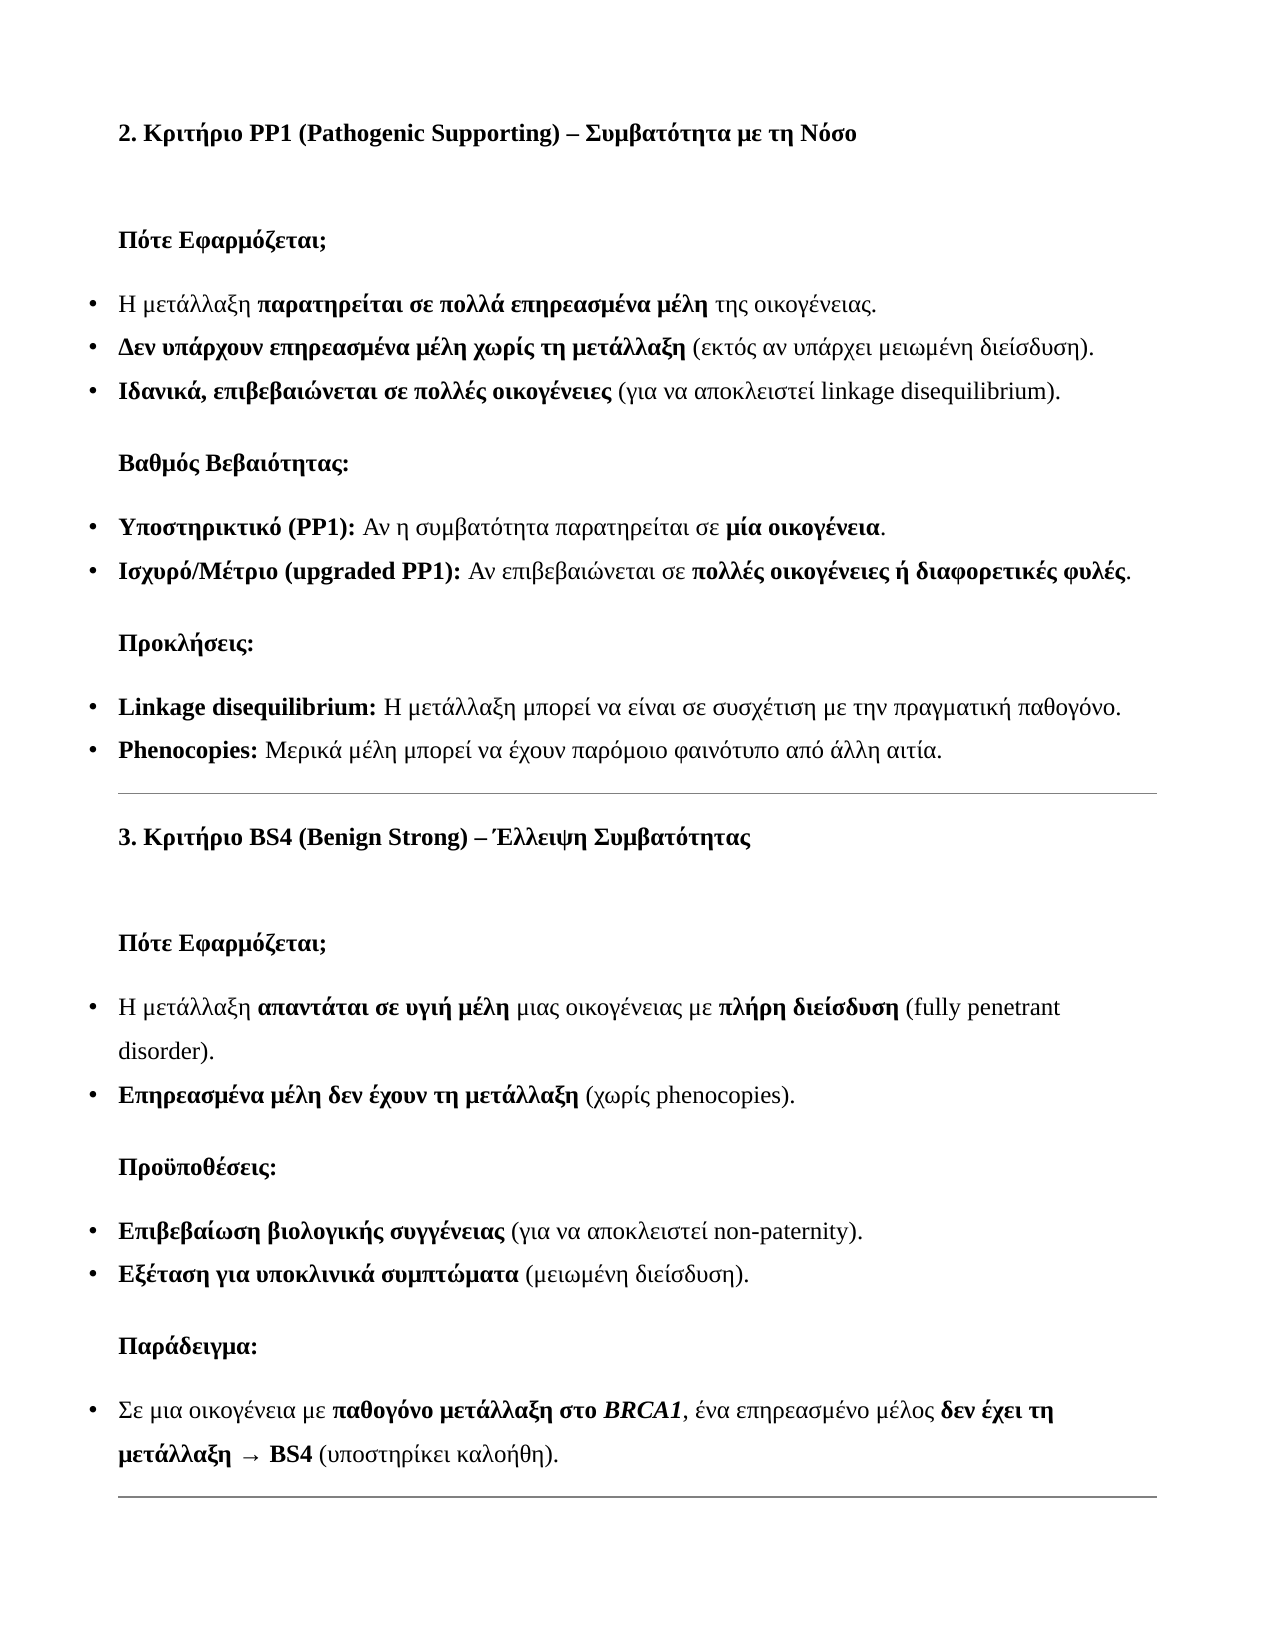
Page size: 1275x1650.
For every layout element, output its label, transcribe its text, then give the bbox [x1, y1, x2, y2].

list Επιβεβαίωση βιολογικής συγγένειας (για να αποκλειστεί non-paternity). [118, 1201, 1157, 1244]
list Επηρεασμένα μέλη δεν έχουν τη μετάλλαξη (χωρίς phenocopies). [118, 1065, 1157, 1108]
list Υποστηρικτικό (PP1): Αν η συμβατότητα παρατηρείται σε μία οικογένεια. [118, 497, 1157, 541]
list Η μετάλλαξη απαντάται σε υγιή μέλη μιας οικογένειας με πλήρη διείσδυση (fully penetrant disorder). [118, 977, 1157, 1065]
subtitle Προκλήσεις: [118, 613, 1157, 657]
subtitle Πότε Εφαρμόζεται; [118, 913, 1157, 957]
list Δεν υπάρχουν επηρεασμένα μέλη χωρίς τη μετάλλαξη (εκτός αν υπάρχει μειωμένη διείσδυση). [118, 317, 1157, 361]
list Σε μια οικογένεια με παθογόνο μετάλλαξη στο BRCA1, ένα επηρεασμένο μέλος δεν έχει τη μετάλλαξη → BS4 (υποστηρίκει καλοήθη). [118, 1380, 1157, 1468]
subtitle Προϋποθέσεις: [118, 1137, 1157, 1180]
subtitle 2. Κριτήριο PP1 (Pathogenic Supporting) – Συμβατότητα με τη Νόσο [118, 118, 1157, 147]
list Phenocopies: Μερικά μέλη μπορεί να έχουν παρόμοιο φαινότυπο από άλλη αιτία. [118, 721, 1157, 764]
list Η μετάλλαξη παρατηρείται σε πολλά επηρεασμένα μέλη της οικογένειας. [118, 274, 1157, 317]
subtitle 3. Κριτήριο BS4 (Benign Strong) – Έλλειψη Συμβατότητας [118, 822, 1157, 850]
list Ισχυρό/Μέτριο (upgraded PP1): Αν επιβεβαιώνεται σε πολλές οικογένειες ή διαφορετικές φυλές. [118, 541, 1157, 585]
subtitle Βαθμός Βεβαιότητας: [118, 433, 1157, 477]
subtitle Πότε Εφαρμόζεται; [118, 210, 1157, 253]
list Linkage disequilibrium: Η μετάλλαξη μπορεί να είναι σε συσχέτιση με την πραγματική παθογόνο. [118, 677, 1157, 721]
subtitle Παράδειγμα: [118, 1316, 1157, 1360]
list Ιδανικά, επιβεβαιώνεται σε πολλές οικογένειες (για να αποκλειστεί linkage disequilibrium). [118, 361, 1157, 405]
list Εξέταση για υποκλινικά συμπτώματα (μειωμένη διείσδυση). [118, 1244, 1157, 1288]
